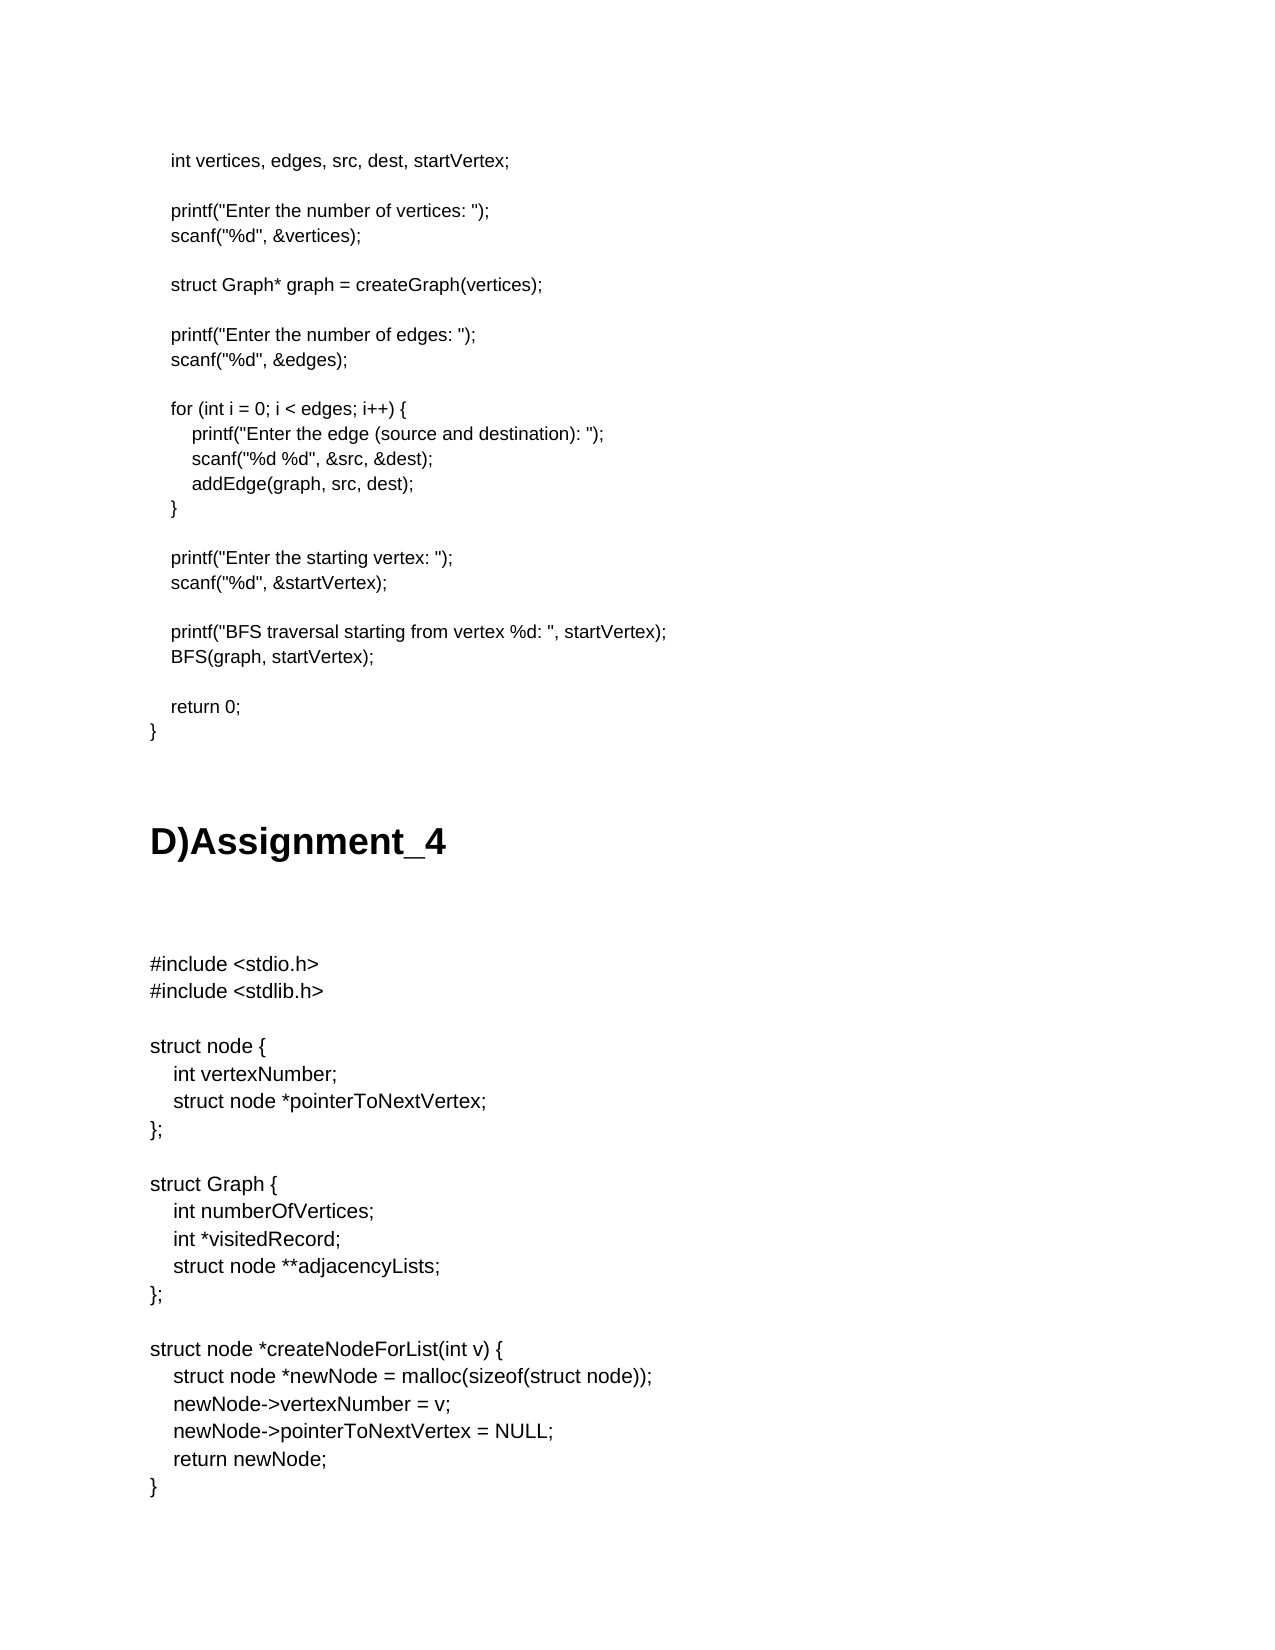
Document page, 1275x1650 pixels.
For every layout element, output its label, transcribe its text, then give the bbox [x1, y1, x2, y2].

text for (int i = 0; i < edges; i++) { [150, 398, 1125, 419]
text int vertexNumber; [150, 1061, 1125, 1085]
text scanf("%d %d", &src, &dest); [150, 447, 1125, 469]
text } [150, 1474, 1125, 1498]
text struct Graph { [150, 1171, 1125, 1195]
text addEdge(graph, src, dest); [150, 472, 1125, 494]
text scanf("%d", &startVertex); [150, 571, 1125, 593]
text struct Graph* graph = createGraph(vertices); [150, 274, 1125, 296]
text struct node *createNodeForList(int v) { [150, 1336, 1125, 1360]
text } [150, 497, 1125, 519]
text BFS(graph, startVertex); [150, 646, 1125, 667]
text scanf("%d", &edges); [150, 348, 1125, 370]
text struct node **adjacencyLists; [150, 1254, 1125, 1278]
text printf("Enter the edge (source and destination): "); [150, 423, 1125, 444]
text newNode->pointerToNextVertex = NULL; [150, 1419, 1125, 1443]
text }; [150, 1116, 1125, 1140]
text struct node *pointerToNextVertex; [150, 1089, 1125, 1113]
text } [150, 720, 1125, 742]
text return newNode; [150, 1446, 1125, 1470]
text struct node { [150, 1034, 1125, 1058]
text printf("Enter the starting vertex: "); [150, 547, 1125, 568]
text int vertices, edges, src, dest, startVertex; [150, 150, 1125, 172]
text printf("Enter the number of vertices: "); [150, 199, 1125, 221]
text }; [150, 1281, 1125, 1305]
text int numberOfVertices; [150, 1199, 1125, 1223]
text #include <stdio.h> [150, 951, 1125, 975]
text struct node *newNode = malloc(sizeof(struct node)); [150, 1364, 1125, 1388]
text D)Assignment_4 [150, 819, 1125, 862]
text printf("Enter the number of edges: "); [150, 323, 1125, 345]
text return 0; [150, 695, 1125, 717]
text scanf("%d", &vertices); [150, 224, 1125, 246]
text printf("BFS traversal starting from vertex %d: ", startVertex); [150, 621, 1125, 643]
text #include <stdlib.h> [150, 979, 1125, 1003]
text int *visitedRecord; [150, 1226, 1125, 1250]
text newNode->vertexNumber = v; [150, 1391, 1125, 1415]
